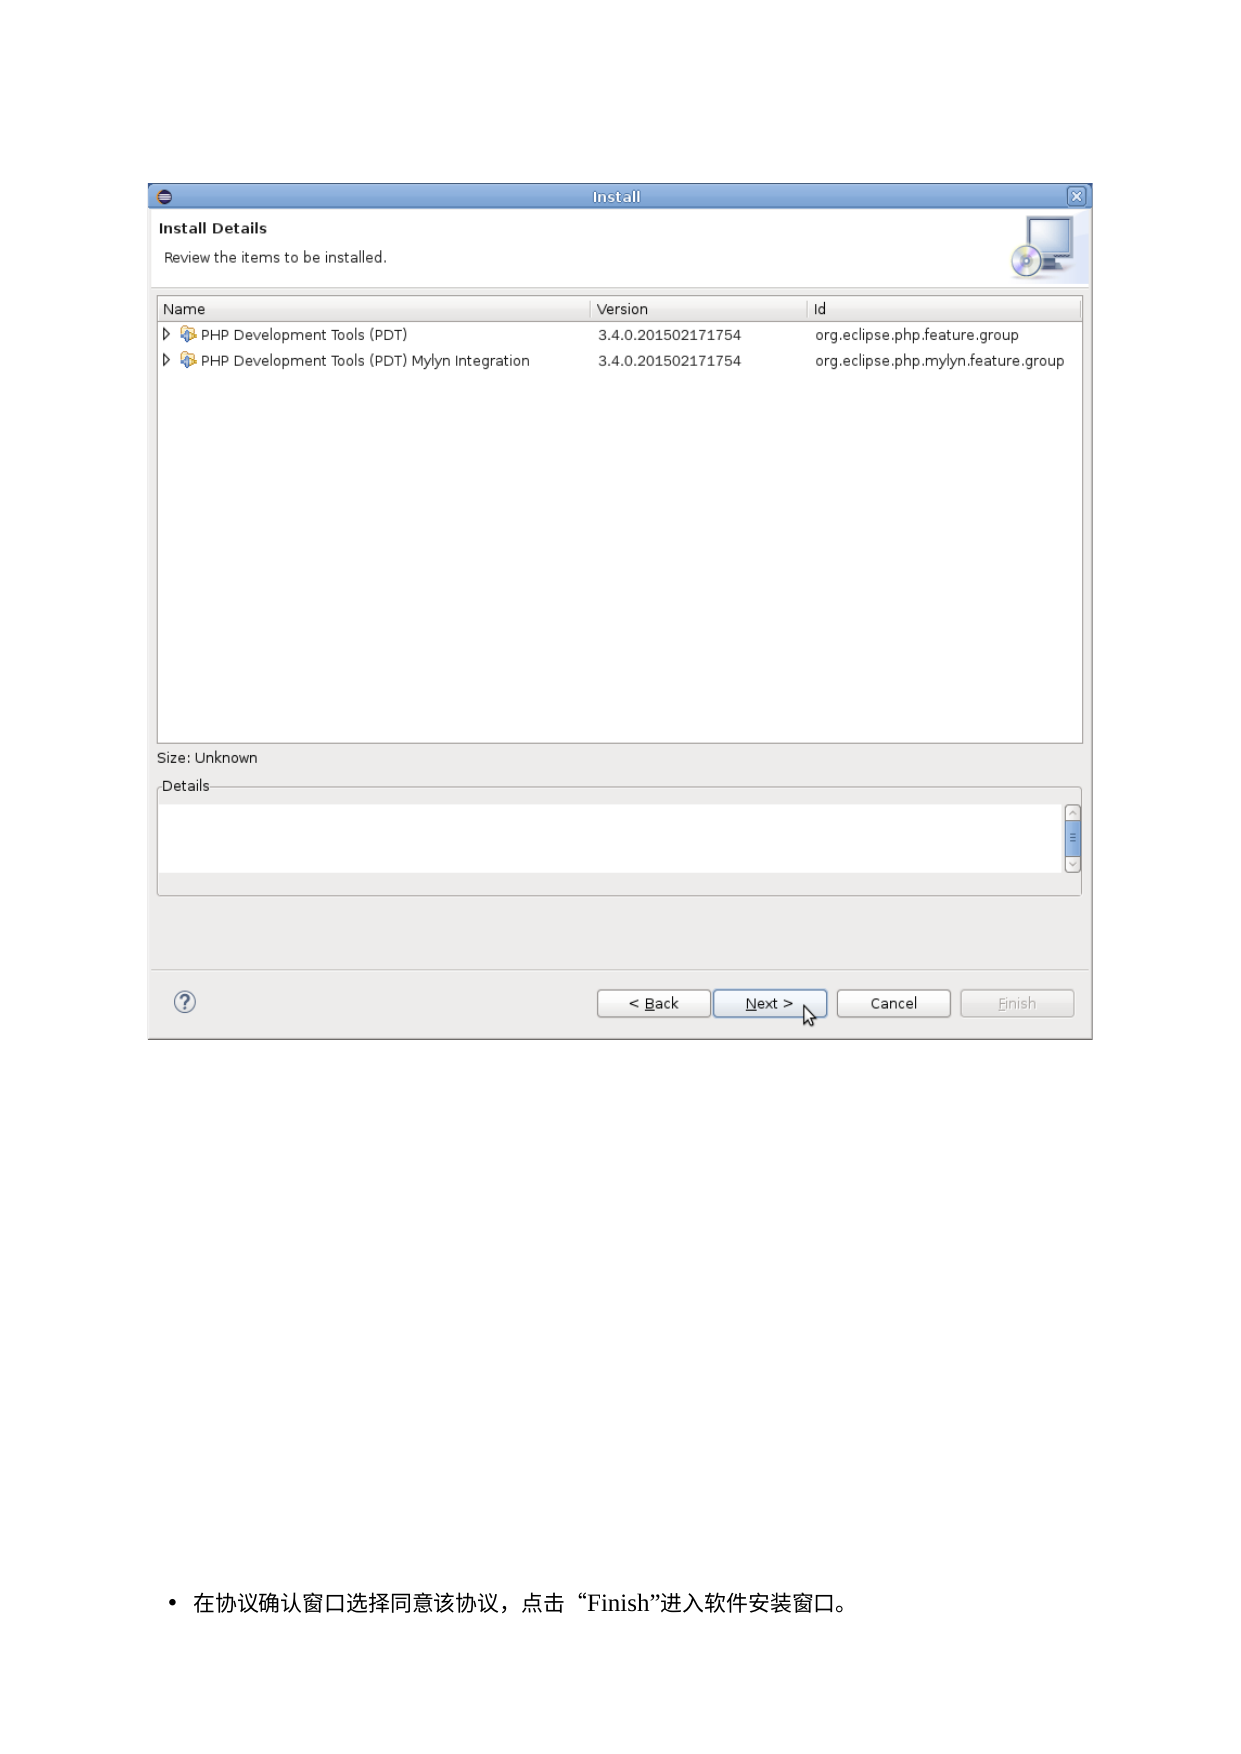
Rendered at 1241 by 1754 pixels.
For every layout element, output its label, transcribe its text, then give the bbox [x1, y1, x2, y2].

picture [147, 183, 1093, 1040]
list 在协议确认窗口选择同意该协议，点击“Finish”进入软件安装窗口。 [168, 1586, 1122, 1618]
